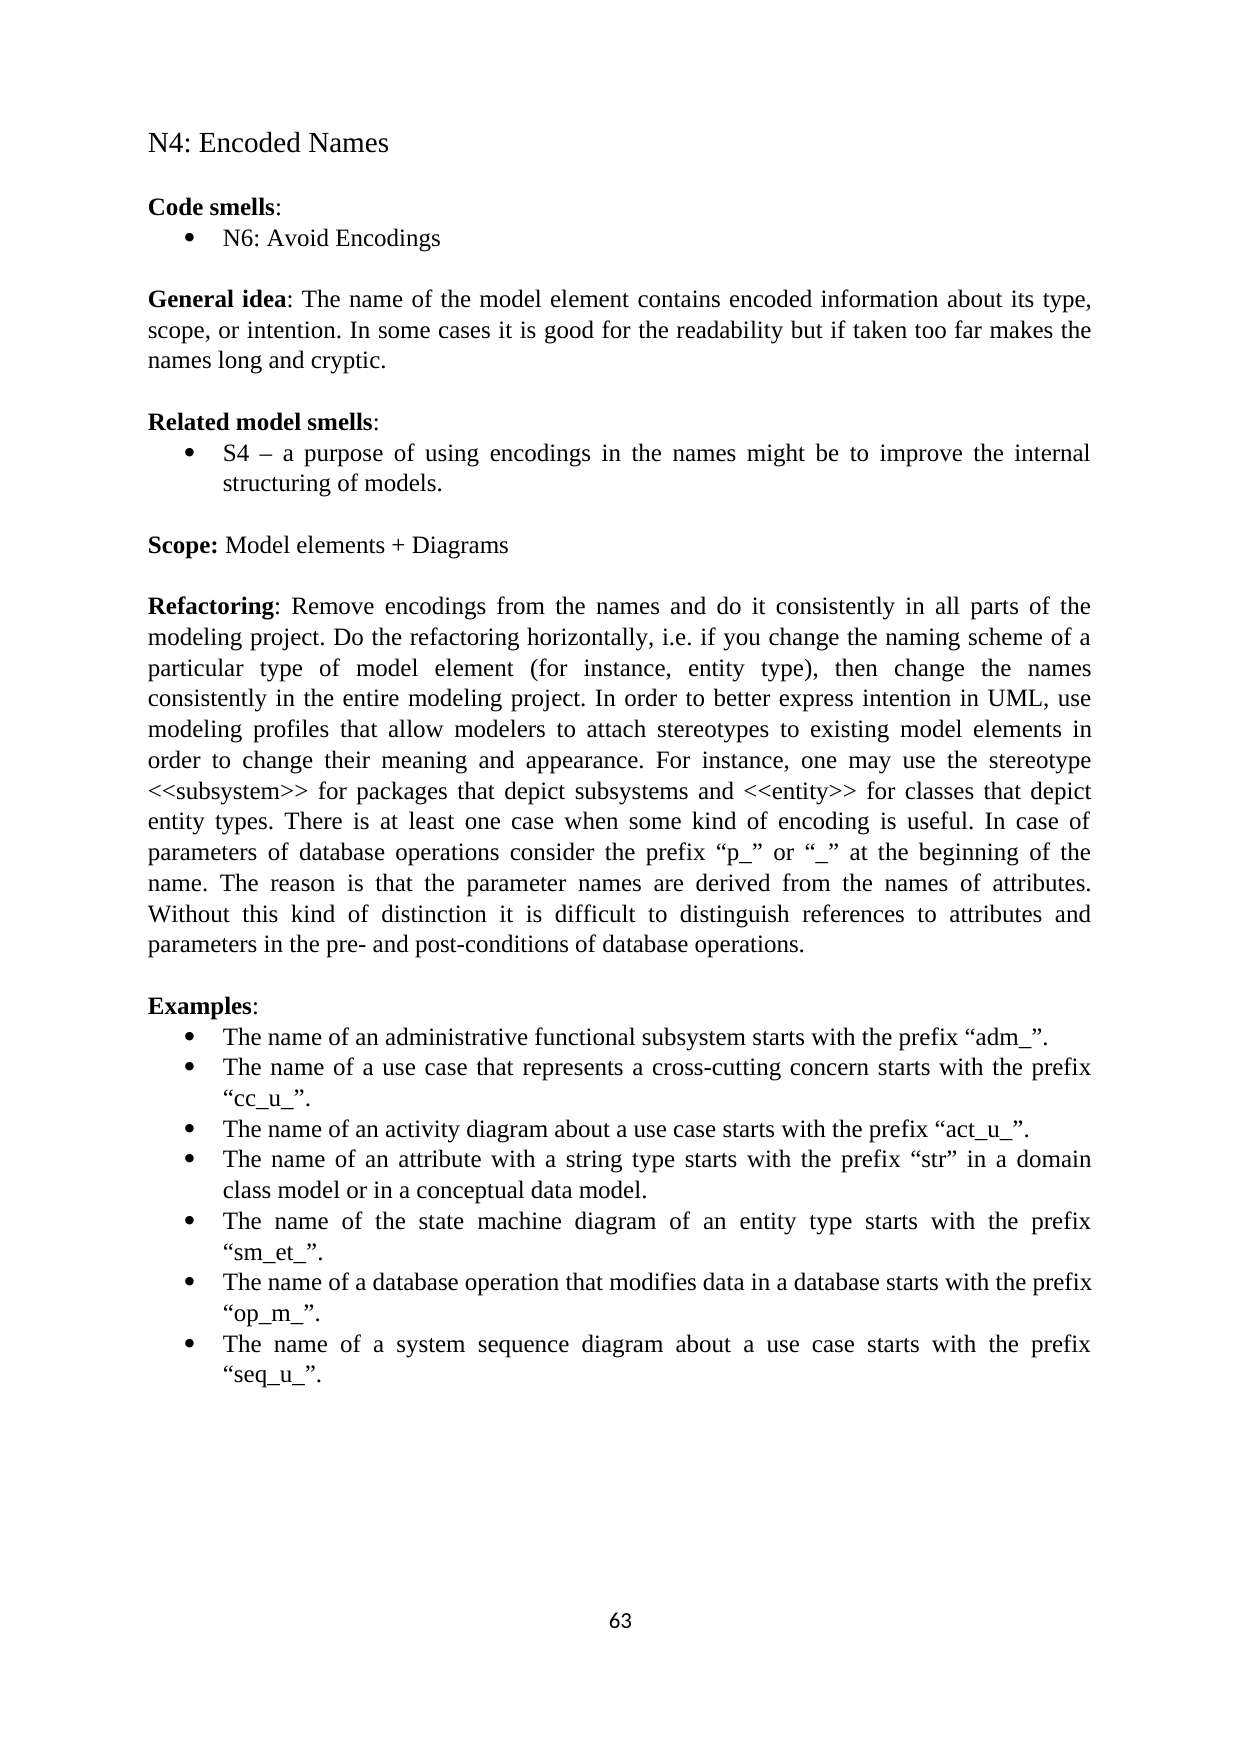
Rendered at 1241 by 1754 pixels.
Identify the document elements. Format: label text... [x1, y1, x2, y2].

text Refactoring: Remove encodings from the names and do it consistently in all parts of the modeling project. Do the refactoring horizontally, i.e. if you change the naming scheme of a particular type of model element (for instance, entity type), then change the names consistently in the entire modeling project. In order to better express intention in UML, use modeling profiles that allow modelers to attach stereotypes to existing model elements in order to change their meaning and appearance. For instance, one may use the stereotype <<subsystem>> for packages that depict subsystems and <<entity>> for classes that depict entity types. There is at least one case when some kind of encoding is useful. In case of parameters of database operations consider the prefix “p_” or “_” at the beginning of the name. The reason is that the parameter names are derived from the names of attributes. Without this kind of distinction it is difficult to distinguish references to attributes and parameters in the pre- and post-conditions of database operations. [148, 591, 1093, 958]
list The name of the state machine diagram of an entity type starts with the prefix “sm_et_”. [185, 1206, 1093, 1265]
text Examples: [148, 991, 1093, 1019]
text Scope: Model elements + Diagrams [148, 530, 1093, 559]
text Code smells: [148, 192, 1093, 221]
list The name of a database operation that modifies data in a database starts with the prefix “op_m_”. [185, 1267, 1093, 1327]
text General idea: The name of the model element contains encoded information about its type, scope, or intention. In some cases it is good for the readability but if taken too far makes the names long and cryptic. [148, 284, 1093, 374]
list The name of an attribute with a string type starts with the prefix “str” in a domain class model or in a conceptual data model. [185, 1144, 1093, 1204]
list S4 – a purpose of using encodings in the names might be to improve the internal structuring of models. [185, 438, 1093, 497]
list The name of a system sequence diagram about a use case starts with the prefix “seq_u_”. [185, 1329, 1093, 1388]
list N6: Avoid Encodings [185, 223, 1093, 251]
subtitle N4: Encoded Names [148, 125, 1093, 159]
list The name of an activity diagram about a use case starts with the prefix “act_u_”. [185, 1114, 1093, 1142]
list The name of an administrative functional subsystem starts with the prefix “adm_”. [185, 1022, 1093, 1050]
list The name of a use case that represents a cross-cutting concern starts with the prefix “cc_u_”. [185, 1052, 1093, 1112]
text Related model smells: [148, 407, 1093, 436]
